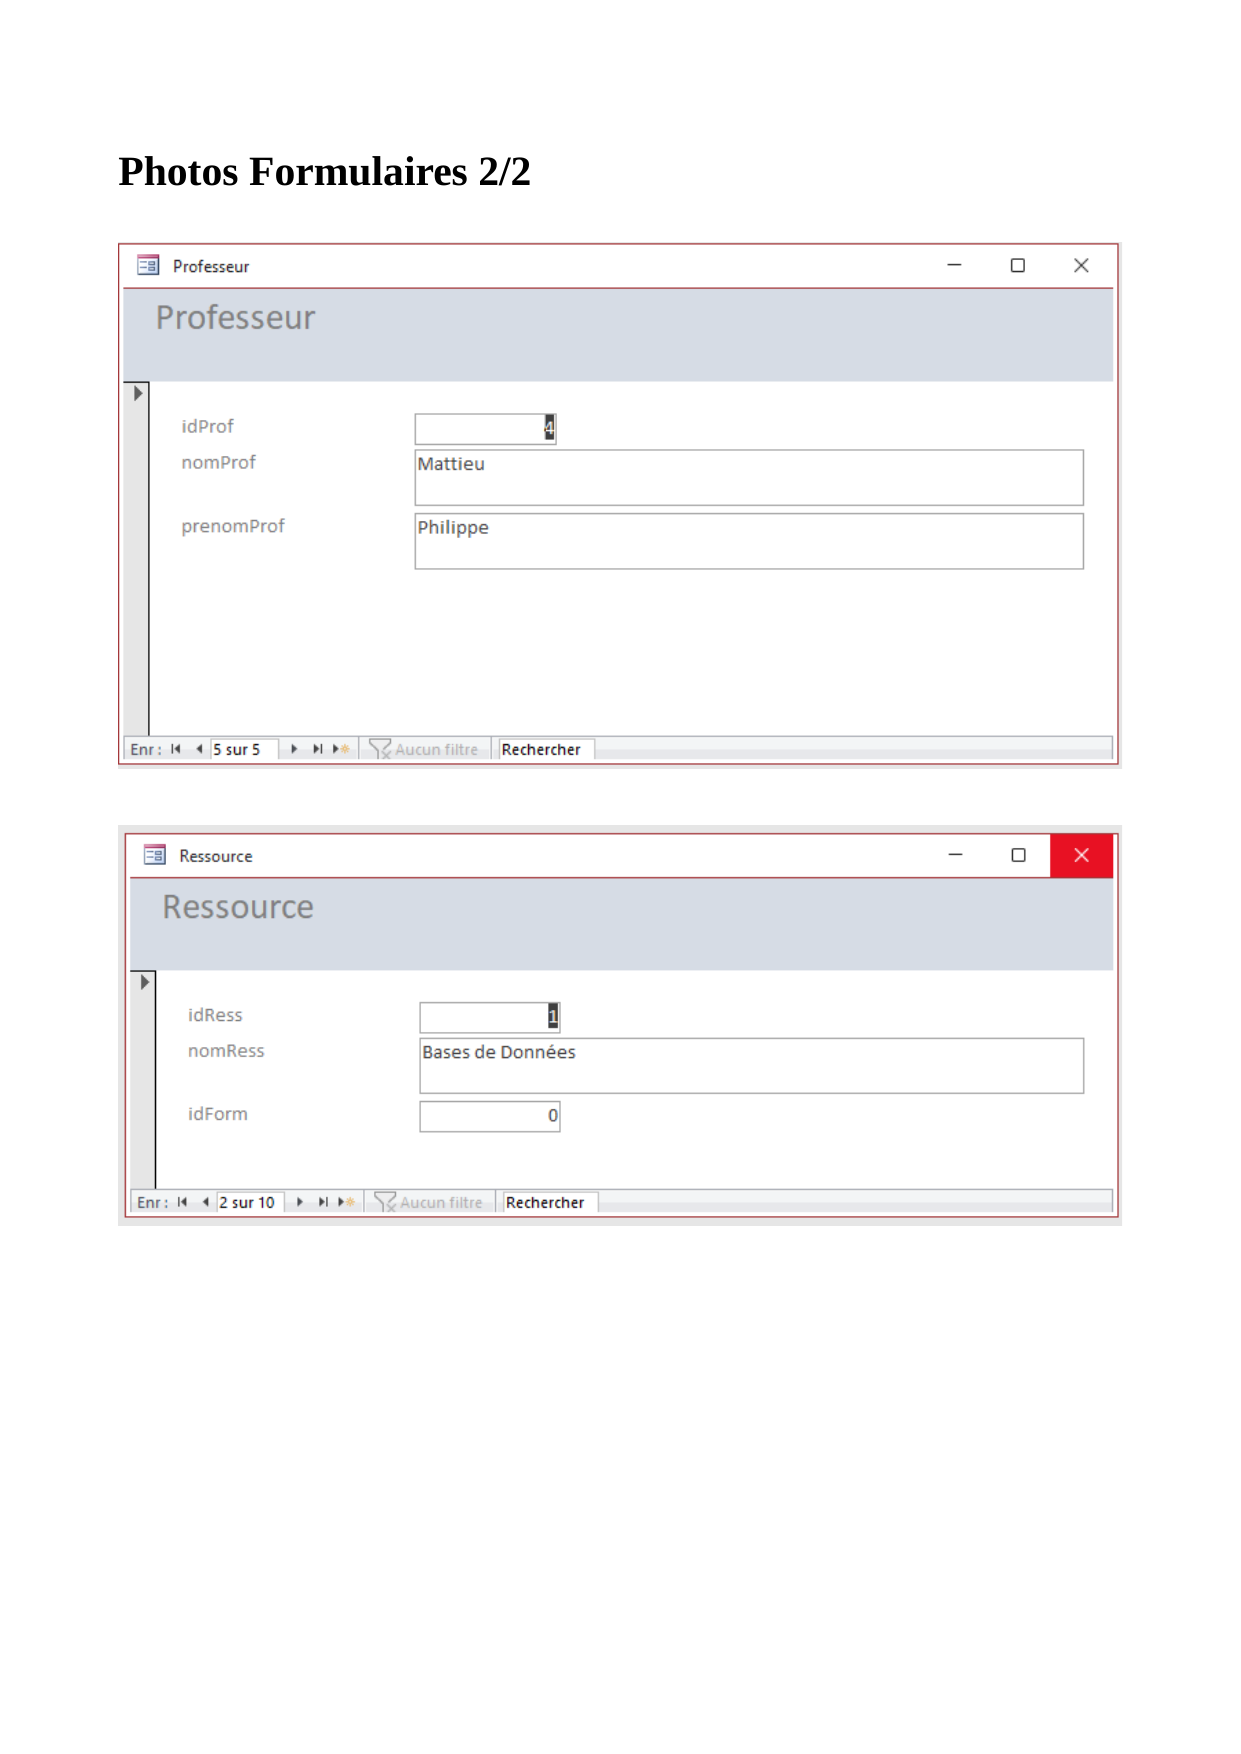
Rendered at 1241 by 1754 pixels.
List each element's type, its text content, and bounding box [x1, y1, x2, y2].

text Photos Formulaires 2/2 [118, 147, 1122, 195]
